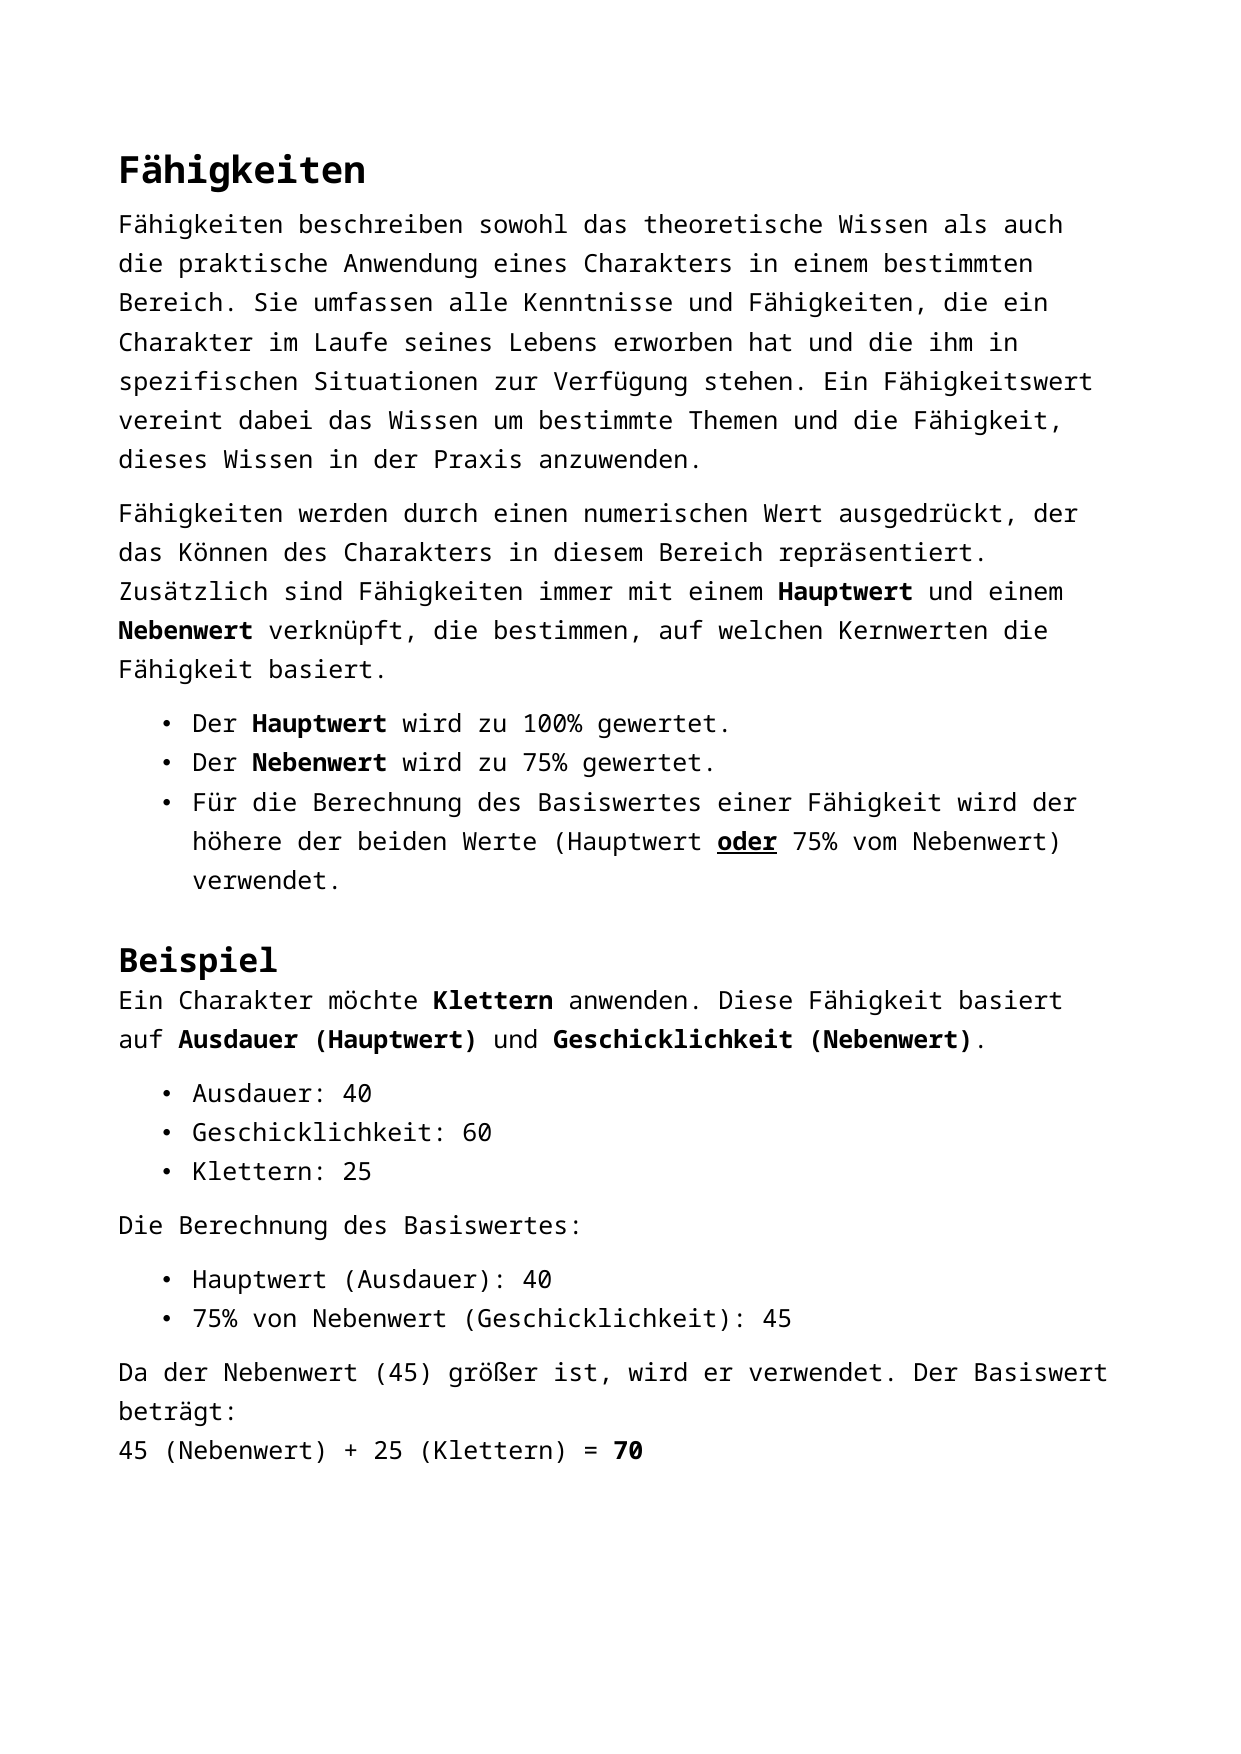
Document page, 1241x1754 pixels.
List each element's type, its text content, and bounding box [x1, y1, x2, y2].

list Der Nebenwert wird zu 75% gewertet. [162, 745, 1122, 779]
text Die Berechnung des Basiswertes: [118, 1207, 1122, 1242]
list Ausdauer: 40 [162, 1075, 1122, 1109]
text Fähigkeiten werden durch einen numerischen Wert ausgedrückt, der das Können des Charakters in diesem Bereich repräsentiert. Zusätzlich sind Fähigkeiten immer mit einem Hauptwert und einem Nebenwert verknüpft, die bestimmen, auf welchen Kernwerten die Fähigkeit basiert. [118, 495, 1122, 686]
text Fähigkeiten beschreiben sowohl das theoretische Wissen als auch die praktische Anwendung eines Charakters in einem bestimmten Bereich. Sie umfassen alle Kenntnisse und Fähigkeiten, die ein Charakter im Laufe seines Lebens erworben hat und die ihm in spezifischen Situationen zur Verfügung stehen. Ein Fähigkeitswert vereint dabei das Wissen um bestimmte Themen und die Fähigkeit, dieses Wissen in der Praxis anzuwenden. [118, 207, 1122, 476]
subtitle Beispiel [118, 937, 1122, 982]
text Da der Nebenwert (45) größer ist, wird er verwendet. Der Basiswert beträgt: 45 (Nebenwert) + 25 (Klettern) = 70 [118, 1354, 1122, 1467]
list Klettern: 25 [162, 1154, 1122, 1188]
list Geschicklichkeit: 60 [162, 1114, 1122, 1149]
subtitle Fähigkeiten [118, 143, 1122, 194]
list Hauptwert (Ausdauer): 40 [162, 1261, 1122, 1295]
text Ein Charakter möchte Klettern anwenden. Diese Fähigkeit basiert auf Ausdauer (Hauptwert) und Geschicklichkeit (Nebenwert). [118, 982, 1122, 1056]
list Der Hauptwert wird zu 100% gewertet. [162, 706, 1122, 740]
list Für die Berechnung des Basiswertes einer Fähigkeit wird der höhere der beiden Werte (Hauptwert oder 75% vom Nebenwert) verwendet. [162, 784, 1122, 897]
list 75% von Nebenwert (Geschicklichkeit): 45 [162, 1300, 1122, 1334]
